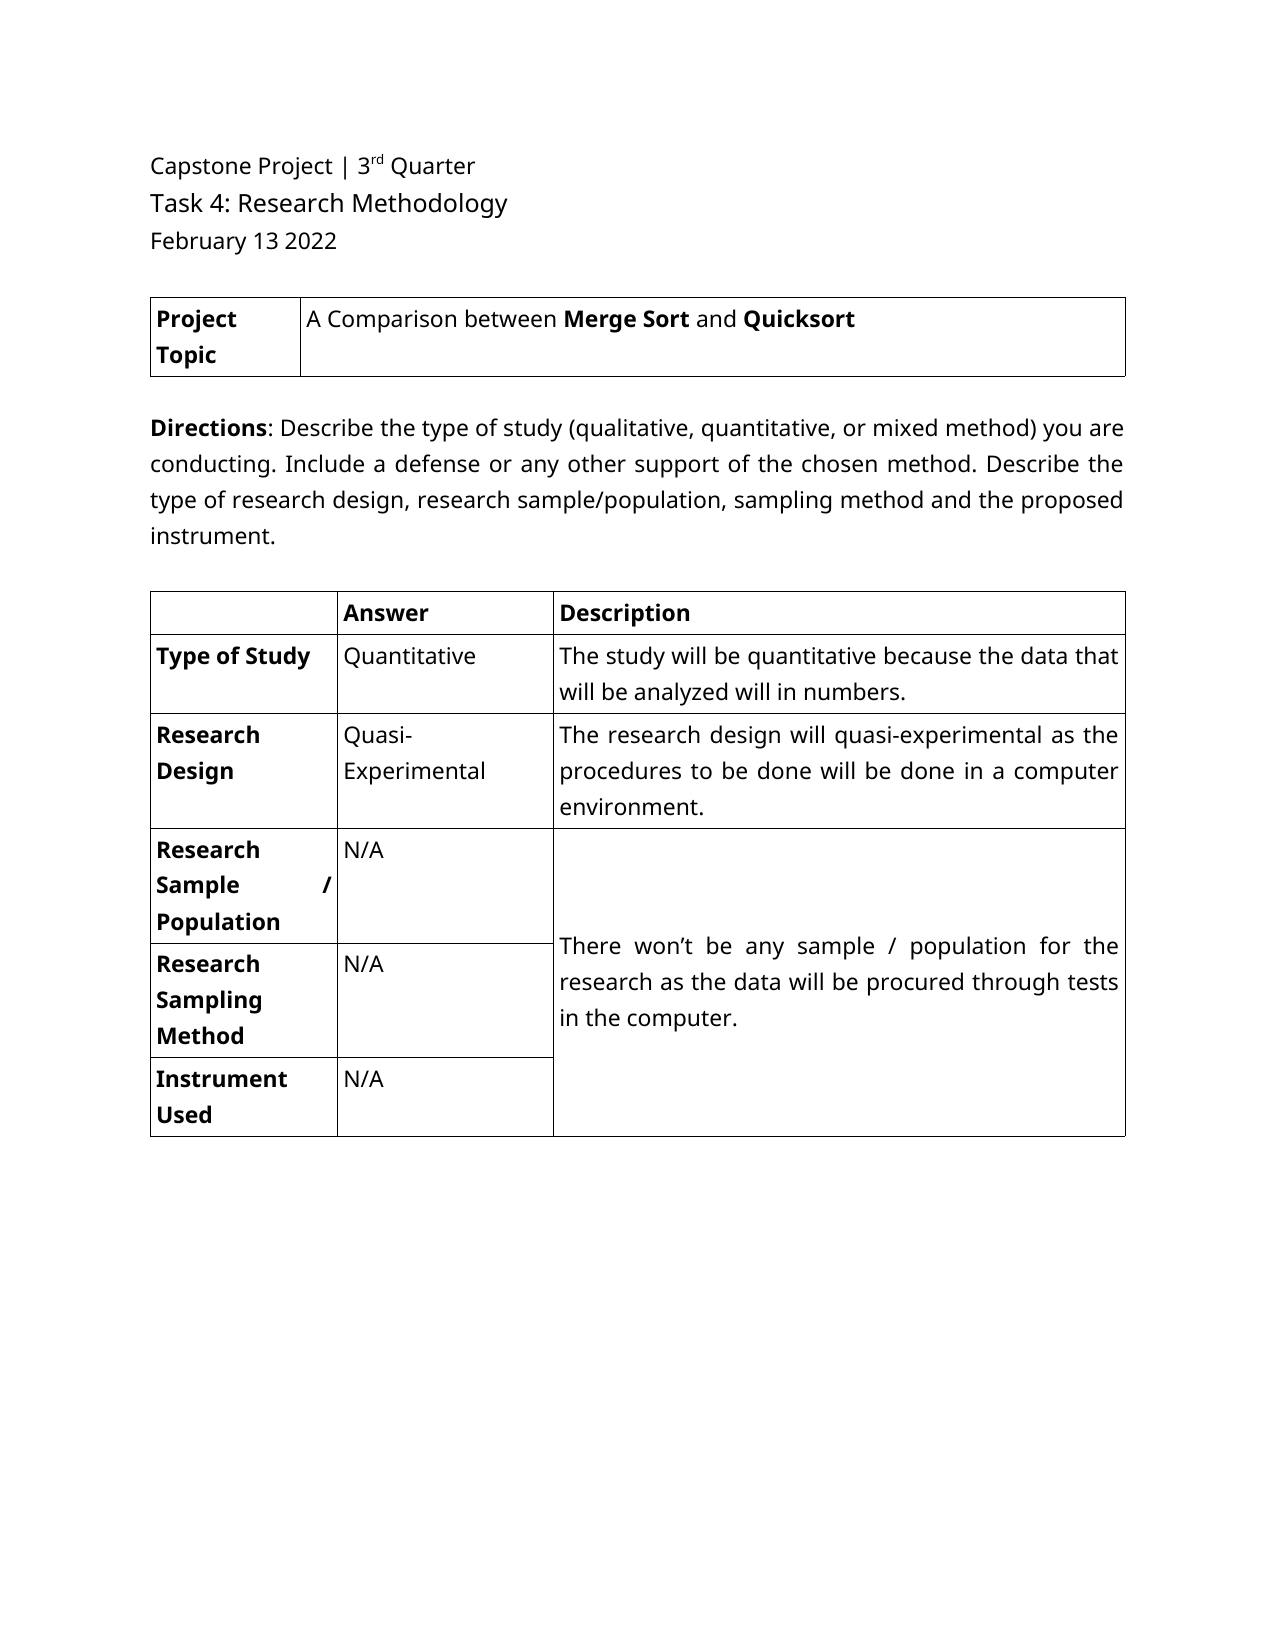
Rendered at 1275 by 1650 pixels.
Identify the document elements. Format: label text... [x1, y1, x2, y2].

table_cell Quantitative [338, 635, 553, 713]
table_header A Comparison between Merge Sort and Quicksort [301, 298, 1125, 376]
table_cell Research Sample / Population [151, 829, 337, 942]
table_header Answer [338, 592, 553, 634]
table_cell N/A [338, 829, 553, 942]
table_cell Research Sampling Method [151, 944, 337, 1057]
table_cell N/A [338, 1058, 553, 1136]
text Directions: Describe the type of study (qualitative, quantitative, or mixed method) you are conducting. Include a defense or any other support of the chosen method. Describe the type of research design, research sample/population, sampling method and the proposed instrument. [150, 412, 1125, 551]
table_cell Type of Study [151, 635, 337, 713]
table_cell The study will be quantitative because the data that will be analyzed will in numbers. [554, 635, 1125, 713]
table_cell The research design will quasi-experimental as the procedures to be done will be done in a computer environment. [554, 714, 1125, 828]
table_header Description [554, 592, 1125, 634]
text Task 4: Research Methodology [150, 186, 1125, 220]
table_cell Instrument Used [151, 1058, 337, 1136]
text February 13 2022 [150, 225, 1125, 256]
table_cell There won’t be any sample / population for the research as the data will be procured through tests in the computer. [554, 829, 1125, 1136]
table_header [151, 592, 337, 634]
table_cell Research Design [151, 714, 337, 828]
text Capstone Project | 3rd Quarter [150, 150, 1125, 181]
table_cell N/A [338, 944, 553, 1057]
table_cell Quasi-Experimental [338, 714, 553, 828]
table_header Project Topic [151, 298, 300, 376]
